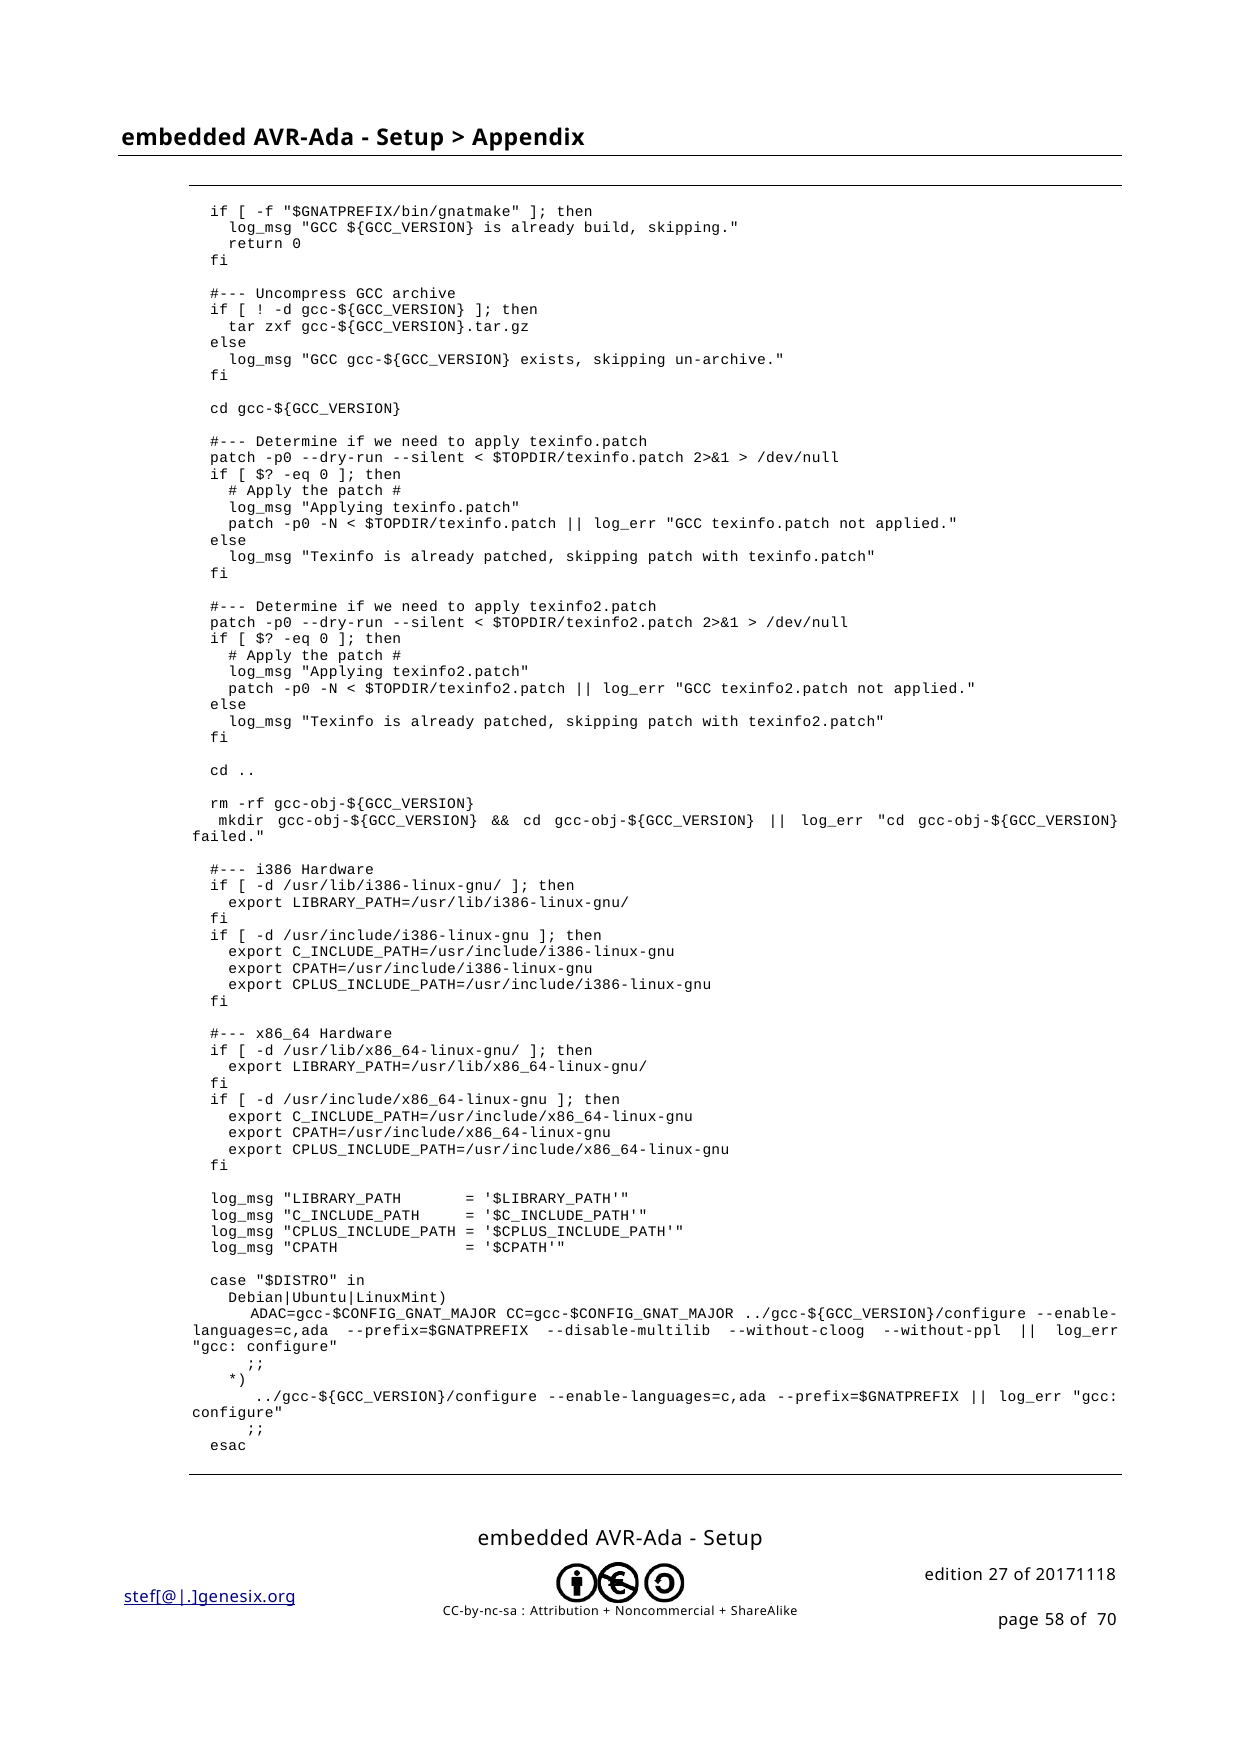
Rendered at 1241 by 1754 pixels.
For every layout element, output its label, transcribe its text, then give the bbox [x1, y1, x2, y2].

list #--- i386 Hardware [189, 859, 1122, 876]
list if [ -f "$GNATPREFIX/bin/gnatmake" ]; then [189, 201, 1122, 217]
list else [189, 333, 1122, 349]
list #--- Uncompress GCC archive [189, 283, 1122, 300]
list Debian|Ubuntu|LinuxMint) [189, 1287, 1122, 1304]
list #--- x86_64 Hardware [189, 1024, 1122, 1040]
list export CPATH=/usr/include/i386-linux-gnu [189, 958, 1122, 974]
list export CPLUS_INCLUDE_PATH=/usr/include/i386-linux-gnu [189, 974, 1122, 991]
list fi [189, 250, 1122, 270]
list fi [189, 563, 1122, 583]
list fi [189, 366, 1122, 385]
list if [ -d /usr/lib/x86_64-linux-gnu/ ]; then [189, 1040, 1122, 1057]
list log_msg "GCC ${GCC_VERSION} is already build, skipping." [189, 217, 1122, 234]
list fi [189, 1073, 1122, 1090]
list fi [189, 1156, 1122, 1175]
list export CPATH=/usr/include/x86_64-linux-gnu [189, 1123, 1122, 1139]
list ../gcc-${GCC_VERSION}/configure --enable-languages=c,ada --prefix=$GNATPREFIX || log_err "gcc: configure" [189, 1386, 1122, 1419]
list patch -p0 -N < $TOPDIR/texinfo.patch || log_err "GCC texinfo.patch not applied." [189, 514, 1122, 530]
list log_msg "Applying texinfo2.patch" [189, 662, 1122, 678]
list if [ $? -eq 0 ]; then [189, 464, 1122, 481]
list ;; [189, 1353, 1122, 1369]
list # Apply the patch # [189, 481, 1122, 497]
list if [ -d /usr/include/i386-linux-gnu ]; then [189, 925, 1122, 942]
list if [ -d /usr/include/x86_64-linux-gnu ]; then [189, 1090, 1122, 1106]
list mkdir gcc-obj-${GCC_VERSION} && cd gcc-obj-${GCC_VERSION} || log_err "cd gcc-obj-${GCC_VERSION} failed." [189, 810, 1122, 846]
list log_msg "CPLUS_INCLUDE_PATH = '$CPLUS_INCLUDE_PATH'" [189, 1221, 1122, 1238]
list log_msg "C_INCLUDE_PATH = '$C_INCLUDE_PATH'" [189, 1205, 1122, 1221]
list tar zxf gcc-${GCC_VERSION}.tar.gz [189, 316, 1122, 333]
list if [ ! -d gcc-${GCC_VERSION} ]; then [189, 300, 1122, 316]
list esac [189, 1435, 1122, 1455]
list if [ -d /usr/lib/i386-linux-gnu/ ]; then [189, 876, 1122, 892]
list export C_INCLUDE_PATH=/usr/include/x86_64-linux-gnu [189, 1106, 1122, 1123]
list # Apply the patch # [189, 645, 1122, 662]
list export LIBRARY_PATH=/usr/lib/x86_64-linux-gnu/ [189, 1057, 1122, 1073]
list ADAC=gcc-$CONFIG_GNAT_MAJOR CC=gcc-$CONFIG_GNAT_MAJOR ../gcc-${GCC_VERSION}/configure --enable-languages=c,ada --prefix=$GNATPREFIX --disable-multilib --without-cloog --without-ppl || log_err "gcc: configure" [189, 1304, 1122, 1353]
list fi [189, 909, 1122, 925]
list log_msg "CPATH = '$CPATH'" [189, 1238, 1122, 1257]
list log_msg "Texinfo is already patched, skipping patch with texinfo2.patch" [189, 711, 1122, 728]
list log_msg "Applying texinfo.patch" [189, 497, 1122, 514]
list ;; [189, 1419, 1122, 1435]
list else [189, 530, 1122, 547]
list fi [189, 728, 1122, 747]
list export LIBRARY_PATH=/usr/lib/i386-linux-gnu/ [189, 892, 1122, 909]
list log_msg "LIBRARY_PATH = '$LIBRARY_PATH'" [189, 1188, 1122, 1205]
picture [643, 1562, 685, 1603]
list patch -p0 --dry-run --silent < $TOPDIR/texinfo.patch 2>&1 > /dev/null [189, 448, 1122, 464]
list return 0 [189, 234, 1122, 250]
list #--- Determine if we need to apply texinfo.patch [189, 431, 1122, 448]
list patch -p0 --dry-run --silent < $TOPDIR/texinfo2.patch 2>&1 > /dev/null [189, 612, 1122, 629]
list export CPLUS_INCLUDE_PATH=/usr/include/x86_64-linux-gnu [189, 1139, 1122, 1156]
picture [555, 1562, 639, 1603]
list rm -rf gcc-obj-${GCC_VERSION} [189, 793, 1122, 810]
list else [189, 695, 1122, 711]
list export C_INCLUDE_PATH=/usr/include/i386-linux-gnu [189, 942, 1122, 958]
list fi [189, 991, 1122, 1011]
list if [ $? -eq 0 ]; then [189, 629, 1122, 645]
list log_msg "GCC gcc-${GCC_VERSION} exists, skipping un-archive." [189, 349, 1122, 366]
list cd .. [189, 761, 1122, 780]
list #--- Determine if we need to apply texinfo2.patch [189, 596, 1122, 612]
list case "$DISTRO" in [189, 1271, 1122, 1287]
list log_msg "Texinfo is already patched, skipping patch with texinfo.patch" [189, 547, 1122, 563]
list cd gcc-${GCC_VERSION} [189, 398, 1122, 418]
list *) [189, 1369, 1122, 1386]
list patch -p0 -N < $TOPDIR/texinfo2.patch || log_err "GCC texinfo2.patch not applied." [189, 678, 1122, 695]
